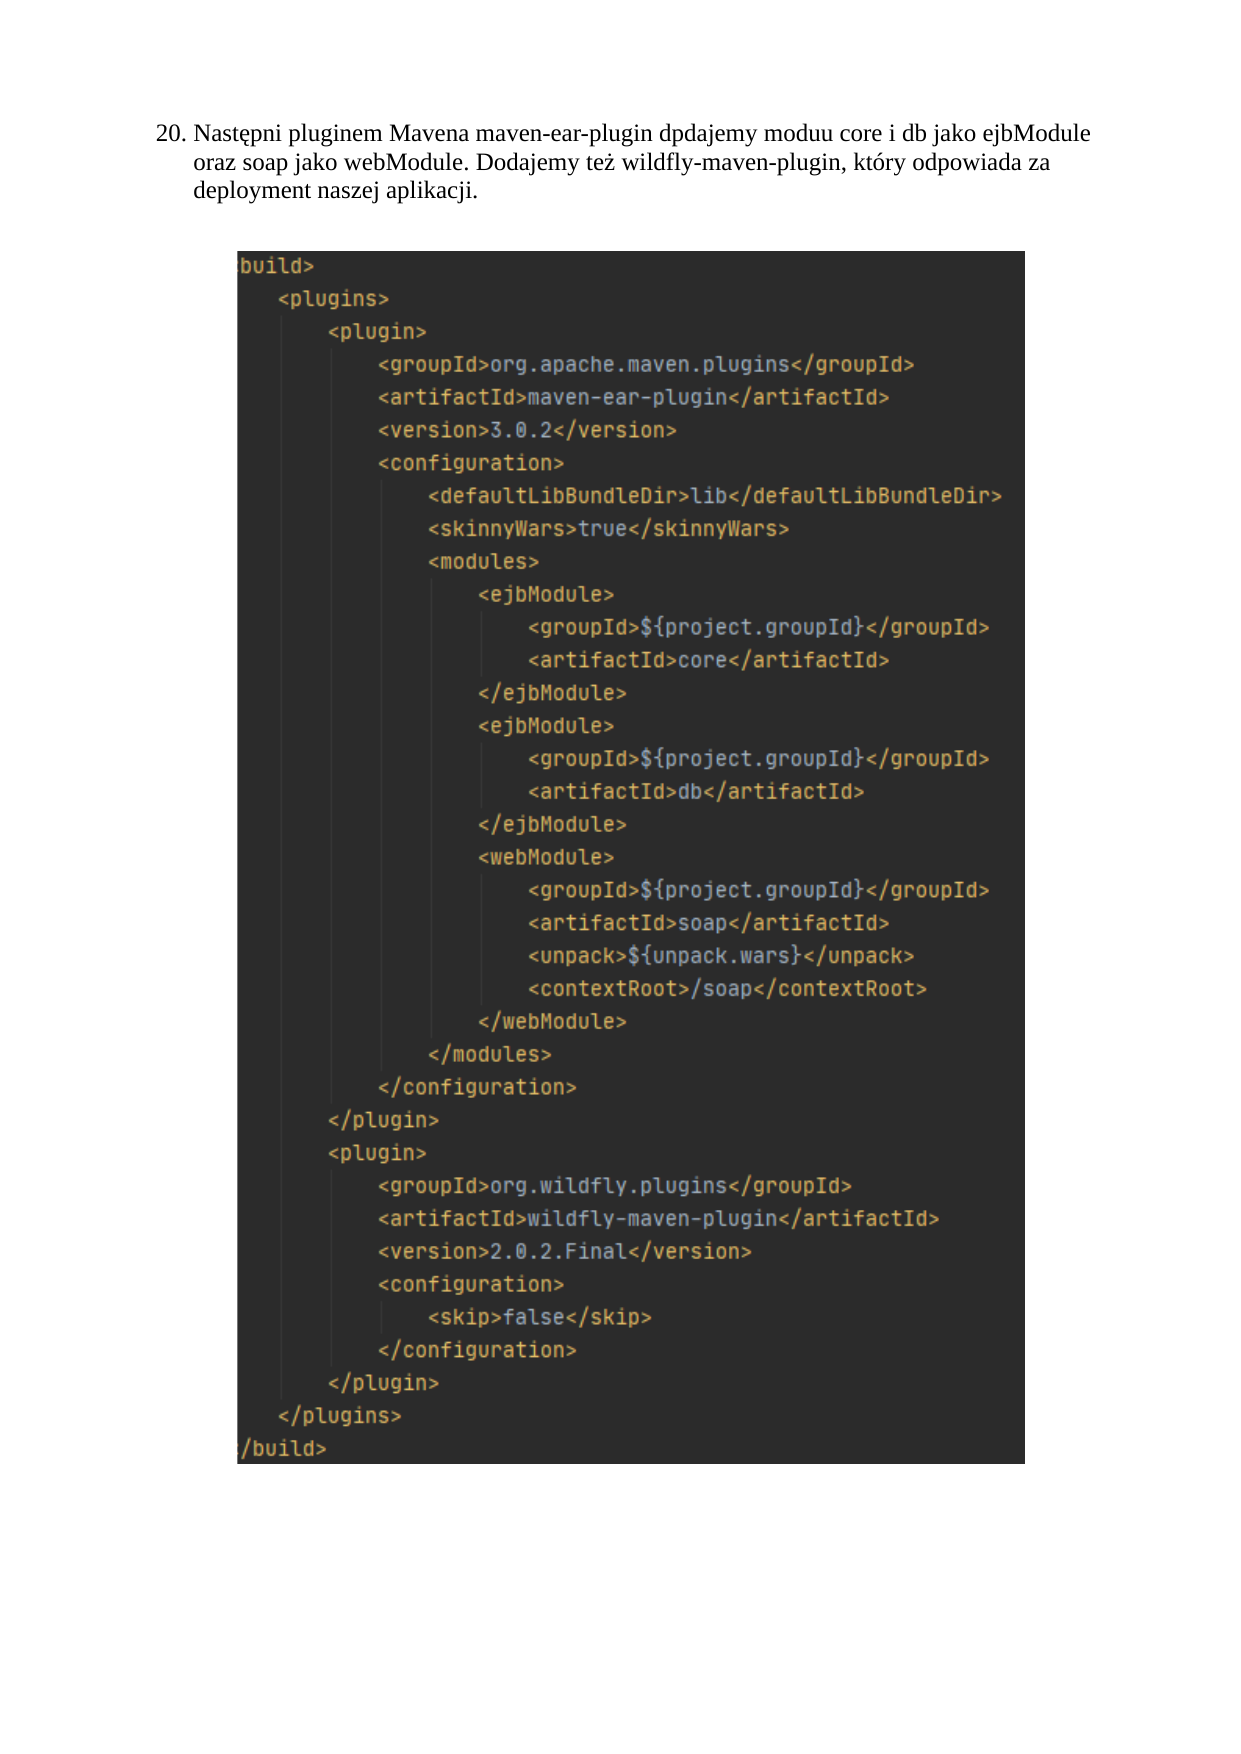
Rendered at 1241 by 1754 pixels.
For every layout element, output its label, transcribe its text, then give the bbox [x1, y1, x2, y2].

list Następni pluginem Mavena maven-ear-plugin dpdajemy moduu core i db jako ejbModule oraz soap jako webModule. Dodajemy też wildfly-maven-plugin, który odpowiada za deployment naszej aplikacji. [156, 118, 1122, 204]
picture [237, 251, 1025, 1464]
